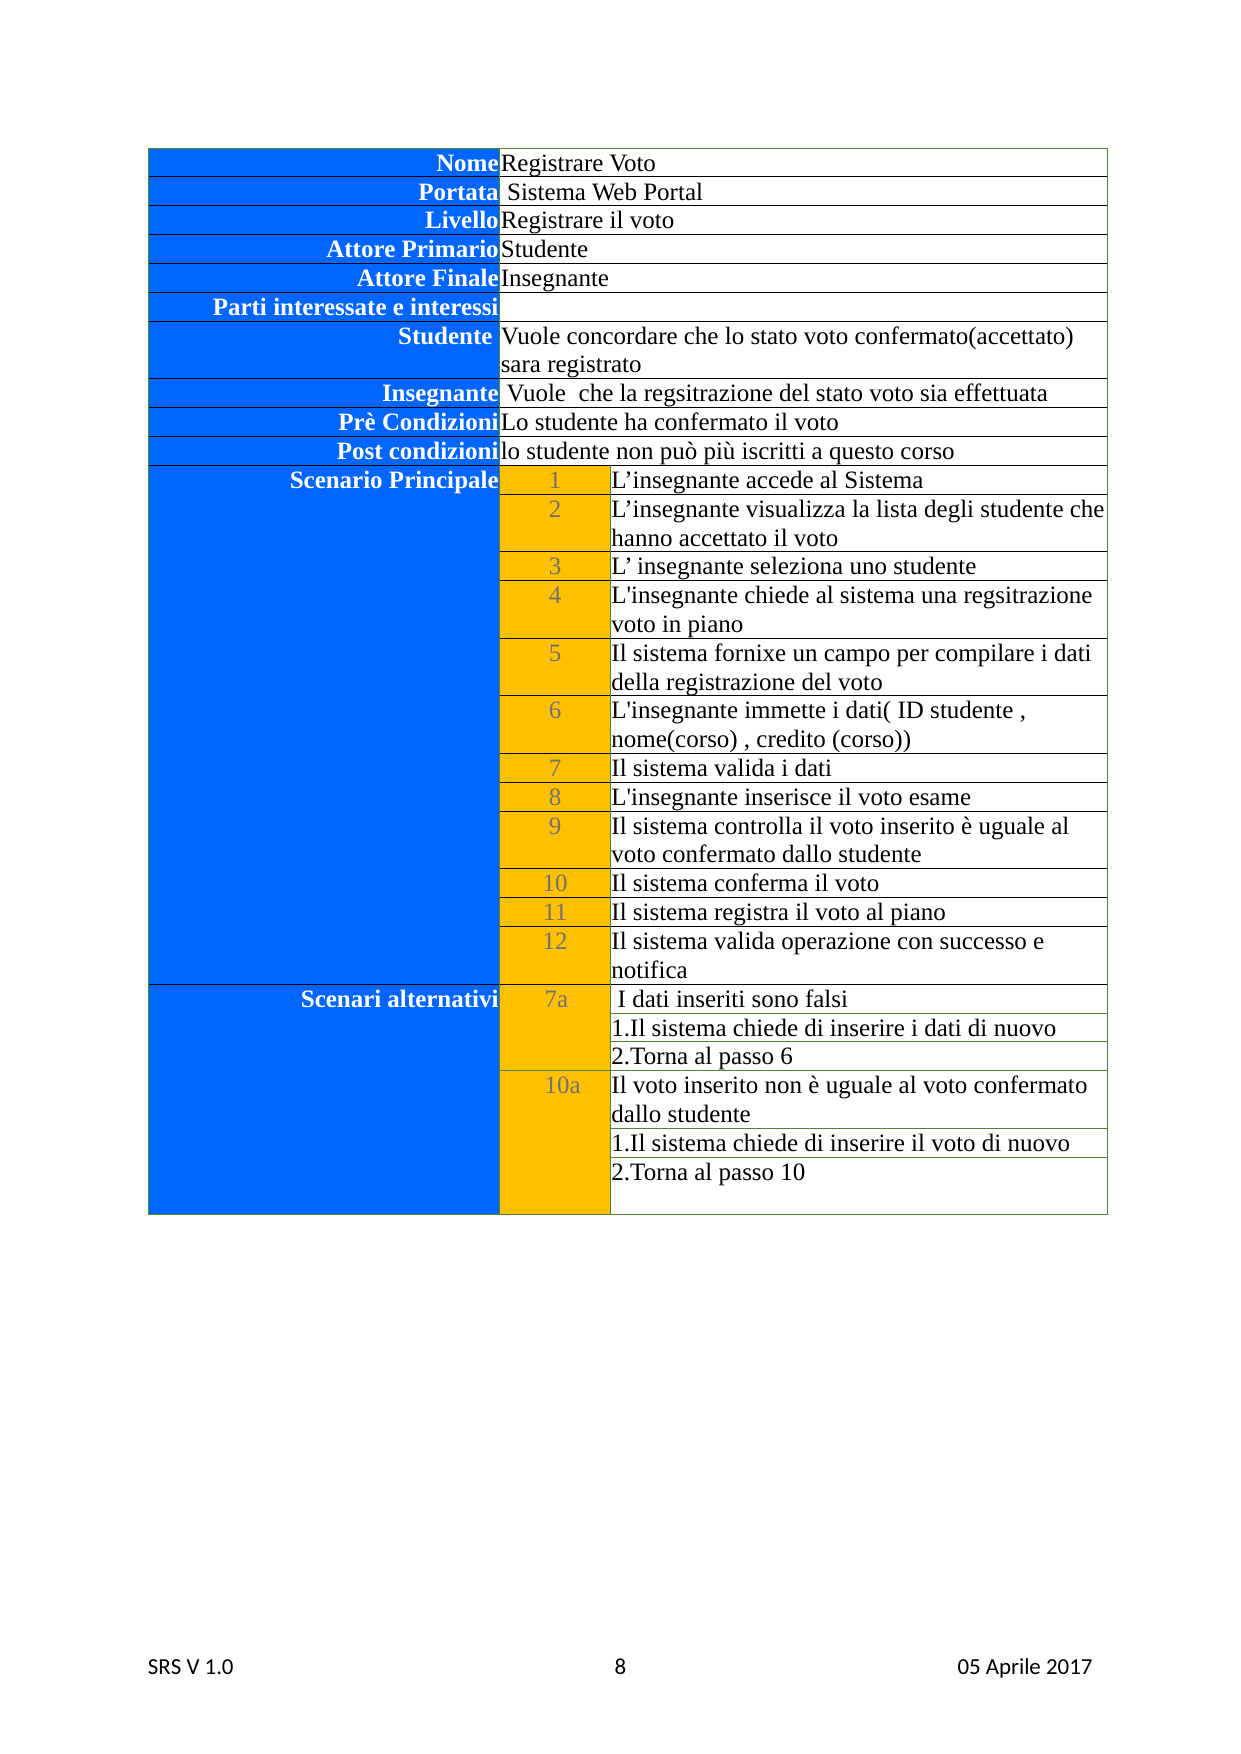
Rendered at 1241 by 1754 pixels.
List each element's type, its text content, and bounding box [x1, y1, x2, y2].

table_cell I dati inseriti sono falsi [611, 985, 1107, 1012]
table_cell Il sistema controlla il voto inserito è uguale al voto confermato dallo studente [611, 812, 1107, 868]
table_cell 2.Torna al passo 10 [611, 1158, 1107, 1214]
table_cell Livello [149, 206, 499, 234]
table_cell L'insegnante chiede al sistema una regsitrazione voto in piano [611, 581, 1107, 638]
table_cell Studente [149, 322, 499, 378]
table_cell Vuole che la regsitrazione del stato voto sia effettuata [500, 379, 1107, 407]
table_cell 1.Il sistema chiede di inserire i dati di nuovo [611, 1014, 1107, 1041]
table_cell Scenario Principale [149, 466, 499, 984]
table_cell 12 [500, 927, 610, 984]
table_cell 10 [500, 869, 610, 897]
table_header Registrare Voto [500, 149, 1107, 176]
table_cell 4 [500, 581, 610, 638]
table_cell L'insegnante immette i dati( ID studente , nome(corso) , credito (corso)) [611, 696, 1107, 753]
table_cell Post condizioni [149, 437, 499, 465]
table_cell Il sistema fornixe un campo per compilare i dati della registrazione del voto [611, 639, 1107, 695]
table_cell Vuole concordare che lo stato voto confermato(accettato) sara registrato [500, 322, 1107, 378]
table_cell Insegnante [500, 264, 1107, 292]
table_header Nome [149, 149, 499, 176]
table_cell Registrare il voto [500, 206, 1107, 234]
table_cell 8 [500, 783, 610, 811]
table_cell 1 [500, 466, 610, 494]
table_cell Il voto inserito non è uguale al voto confermato dallo studente [611, 1071, 1107, 1128]
table_cell [500, 293, 1107, 321]
table_cell 9 [500, 812, 610, 868]
table_cell L’insegnante visualizza la lista degli studente che hanno accettato il voto [611, 495, 1107, 551]
table_cell 11 [500, 898, 610, 926]
table_cell 7a [500, 985, 610, 1070]
table_cell Portata [149, 177, 499, 205]
table_cell Il sistema valida operazione con successo e notifica [611, 927, 1107, 984]
table_cell 2 [500, 495, 610, 551]
table_cell 1.Il sistema chiede di inserire il voto di nuovo [611, 1129, 1107, 1157]
table_cell 10a [500, 1071, 610, 1214]
table_cell Attore Primario [149, 235, 499, 263]
table_cell Insegnante [149, 379, 499, 407]
table_cell L’ insegnante seleziona uno studente [611, 552, 1107, 580]
table_cell Prè Condizioni [149, 408, 499, 436]
table_cell 5 [500, 639, 610, 695]
table_cell Sistema Web Portal [500, 177, 1107, 205]
table_cell 3 [500, 552, 610, 580]
table_cell L'insegnante inserisce il voto esame [611, 783, 1107, 811]
table_cell L’insegnante accede al Sistema [611, 466, 1107, 494]
table_cell Il sistema registra il voto al piano [611, 898, 1107, 926]
table_cell 6 [500, 696, 610, 753]
table_cell Il sistema valida i dati [611, 754, 1107, 782]
table_cell 2.Torna al passo 6 [611, 1042, 1107, 1070]
table_cell lo studente non può più iscritti a questo corso [500, 437, 1107, 465]
table_cell Lo studente ha confermato il voto [500, 408, 1107, 436]
table_cell 7 [500, 754, 610, 782]
table_cell Scenari alternativi [149, 985, 499, 1214]
table_cell Il sistema conferma il voto [611, 869, 1107, 897]
table_cell Attore Finale [149, 264, 499, 292]
table_cell Studente [500, 235, 1107, 263]
table_cell Parti interessate e interessi [149, 293, 499, 321]
